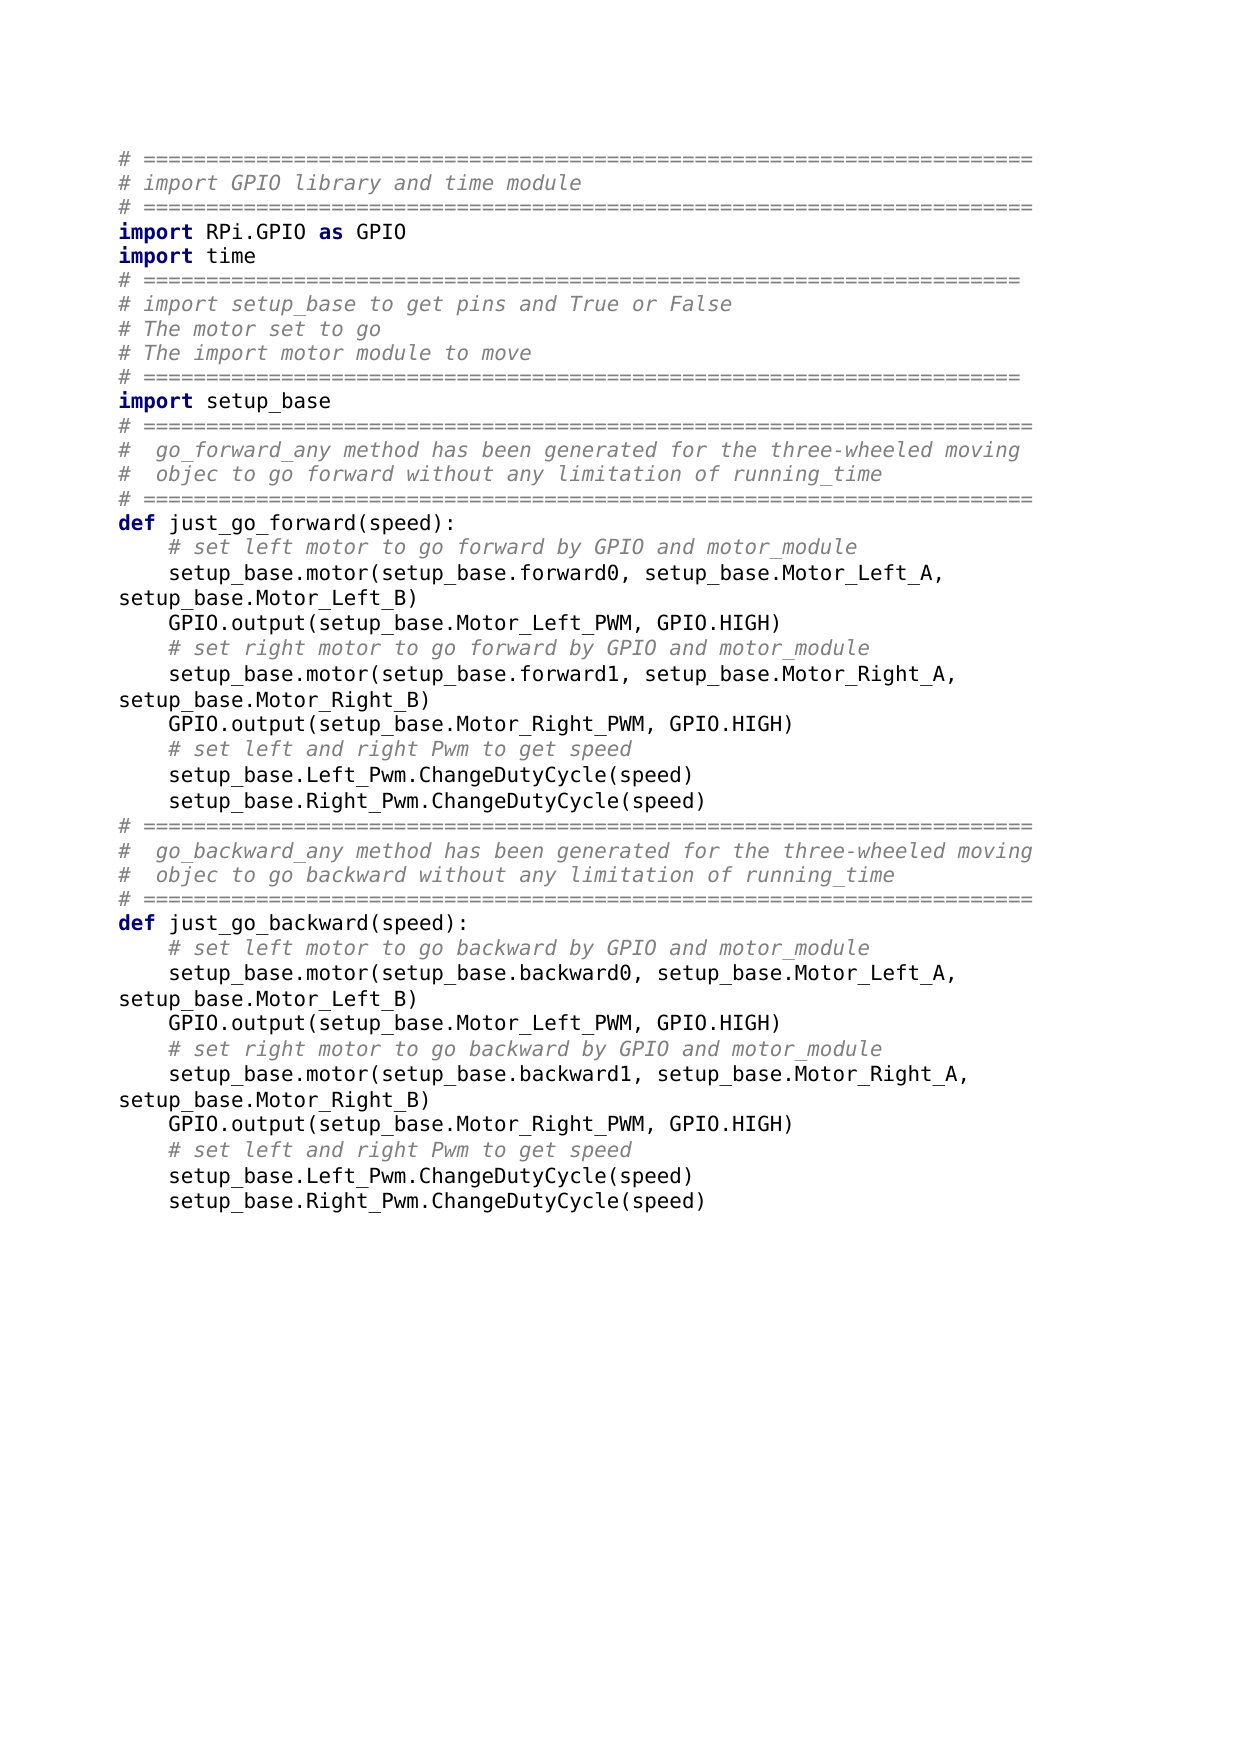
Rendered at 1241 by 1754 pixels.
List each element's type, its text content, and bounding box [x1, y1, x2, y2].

text setup_base.motor(setup_base.forward0, setup_base.Motor_Left_A, setup_base.Motor_Left_B) [118, 561, 1122, 611]
text # set left motor to go forward by GPIO and motor_module [118, 535, 1122, 561]
text # ======================================================================= [118, 487, 1122, 511]
text # ======================================================================= [118, 147, 1122, 171]
text # The import motor module to move [118, 341, 1122, 365]
text # go_forward_any method has been generated for the three-wheeled moving [118, 438, 1122, 462]
text def just_go_backward(speed): [118, 911, 1122, 936]
text setup_base.motor(setup_base.backward0, setup_base.Motor_Left_A, setup_base.Motor_Left_B) [118, 961, 1122, 1011]
text setup_base.motor(setup_base.forward1, setup_base.Motor_Right_A, setup_base.Motor_Right_B) [118, 662, 1122, 712]
text GPIO.output(setup_base.Motor_Right_PWM, GPIO.HIGH) [118, 712, 1122, 737]
text setup_base.Right_Pwm.ChangeDutyCycle(speed) [118, 1189, 1122, 1215]
text # go_backward_any method has been generated for the three-wheeled moving [118, 839, 1122, 863]
text # objec to go forward without any limitation of running_time [118, 462, 1122, 487]
text setup_base.motor(setup_base.backward1, setup_base.Motor_Right_A, setup_base.Motor_Right_B) [118, 1062, 1122, 1112]
text setup_base.Left_Pwm.ChangeDutyCycle(speed) [118, 1164, 1122, 1189]
text GPIO.output(setup_base.Motor_Right_PWM, GPIO.HIGH) [118, 1112, 1122, 1138]
text GPIO.output(setup_base.Motor_Left_PWM, GPIO.HIGH) [118, 611, 1122, 636]
text import RPi.GPIO as GPIO [118, 220, 1122, 244]
text # set left motor to go backward by GPIO and motor_module [118, 936, 1122, 961]
text # objec to go backward without any limitation of running_time [118, 863, 1122, 887]
text # ====================================================================== [118, 365, 1122, 389]
text setup_base.Left_Pwm.ChangeDutyCycle(speed) [118, 763, 1122, 789]
text def just_go_forward(speed): [118, 511, 1122, 535]
text # set right motor to go forward by GPIO and motor_module [118, 636, 1122, 662]
text # ======================================================================= [118, 195, 1122, 220]
text # ======================================================================= [118, 814, 1122, 839]
text import time [118, 244, 1122, 268]
text # set left and right Pwm to get speed [118, 1138, 1122, 1164]
text setup_base.Right_Pwm.ChangeDutyCycle(speed) [118, 789, 1122, 814]
text # ====================================================================== [118, 268, 1122, 292]
text # set left and right Pwm to get speed [118, 737, 1122, 763]
text # ======================================================================= [118, 414, 1122, 438]
text import setup_base [118, 389, 1122, 414]
text # set right motor to go backward by GPIO and motor_module [118, 1037, 1122, 1062]
text GPIO.output(setup_base.Motor_Left_PWM, GPIO.HIGH) [118, 1011, 1122, 1037]
text # The motor set to go [118, 317, 1122, 341]
text # import setup_base to get pins and True or False [118, 292, 1122, 317]
text # import GPIO library and time module [118, 171, 1122, 195]
text # ======================================================================= [118, 887, 1122, 911]
